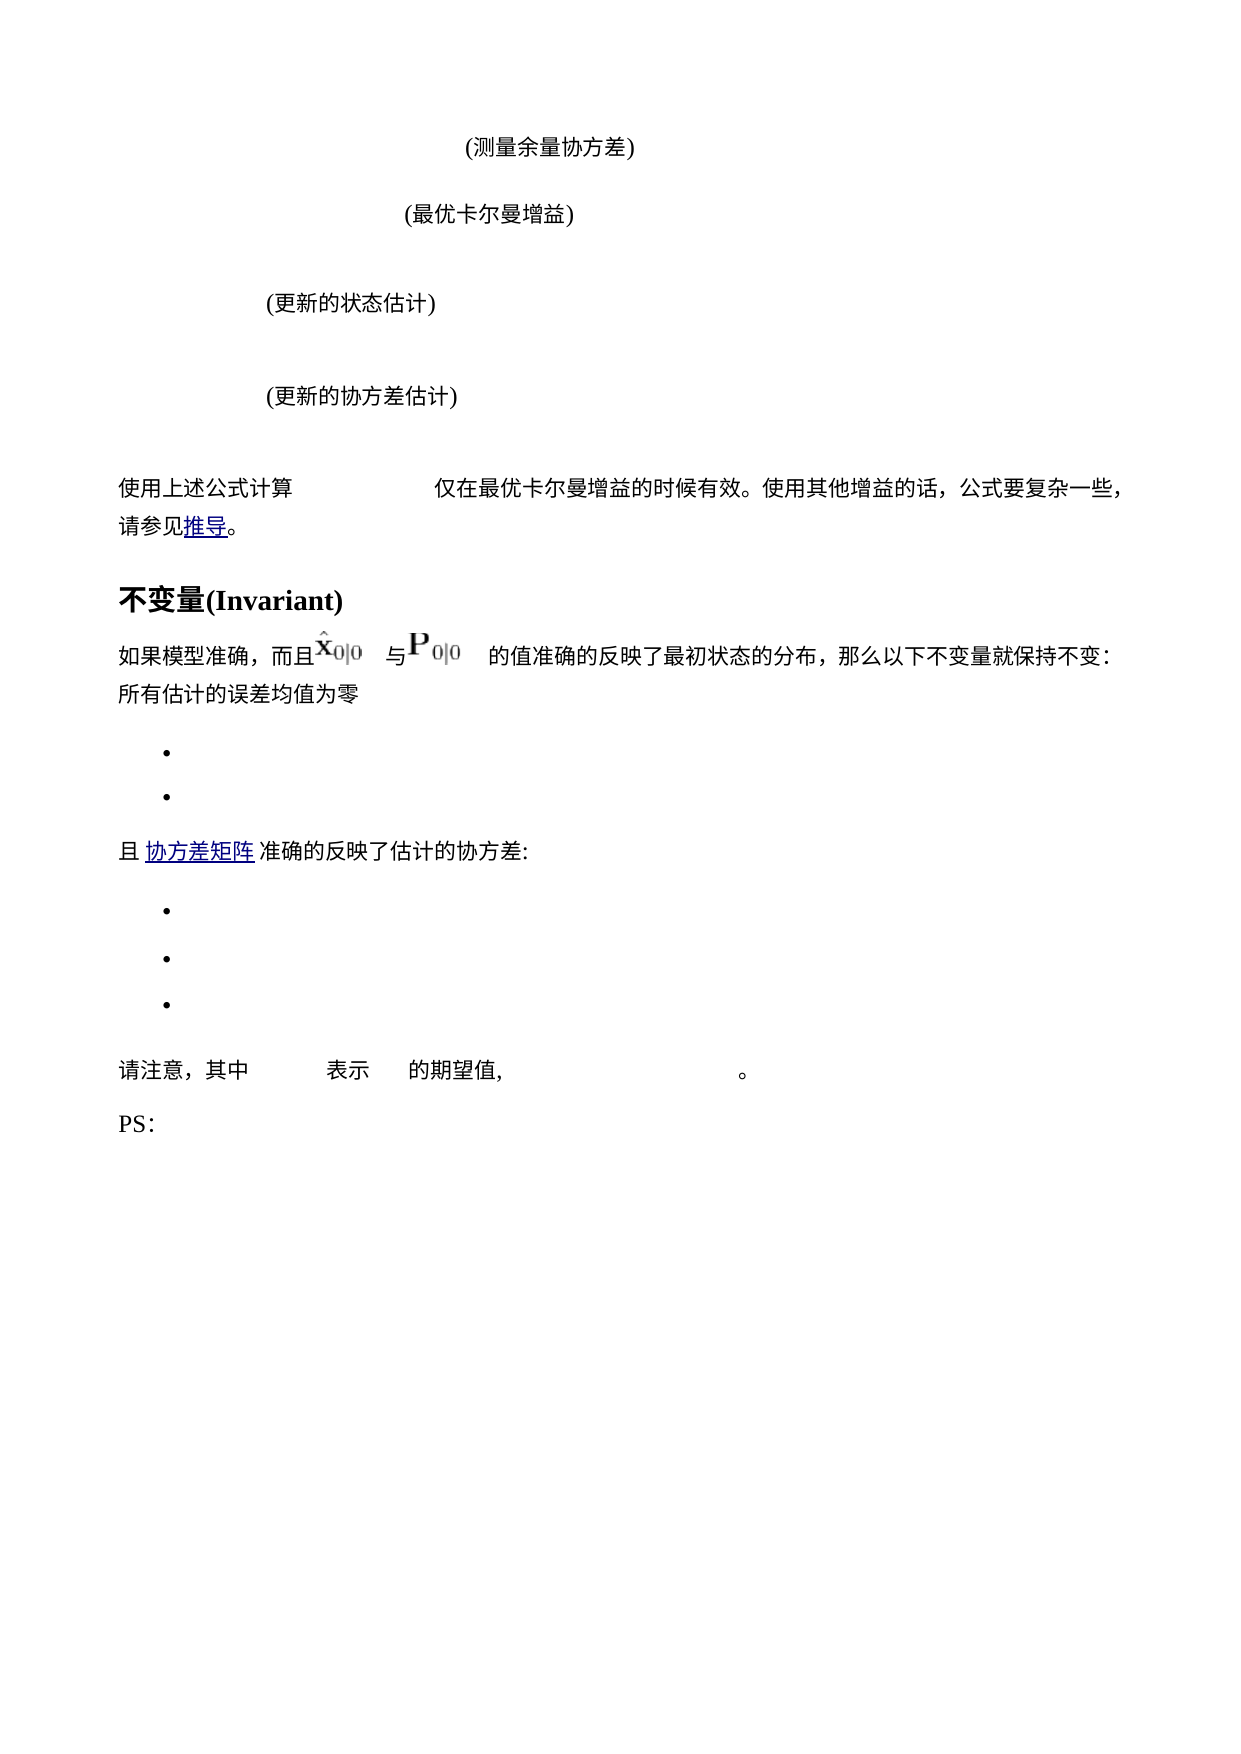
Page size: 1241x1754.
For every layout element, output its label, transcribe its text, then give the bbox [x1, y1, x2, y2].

picture [302, 1054, 326, 1079]
subtitle 不变量(Invariant) [118, 577, 1122, 619]
text ​ (测量余量协方差) [118, 118, 1122, 162]
picture [385, 1054, 409, 1079]
picture [236, 380, 260, 404]
picture [360, 991, 384, 1015]
text 如果模型准确，而且​与​ 的值准确的反映了最初状态的分布，那么以下不变量就保持不变：所有估计的误差均值为零 [118, 631, 1122, 708]
text 请注意，其中​表示​的期望值,​。 [118, 1042, 1122, 1084]
list ​ [162, 934, 1122, 974]
text 使用上述公式计算​仅在最优卡尔曼增益的时候有效。使用其他增益的话，公式要复杂一些，请参见推导。 [118, 438, 1122, 541]
picture [529, 945, 553, 969]
picture [473, 897, 497, 921]
text 且 协方差矩阵 准确的反映了估计的协方差: [118, 834, 1122, 865]
picture [374, 199, 398, 223]
picture [407, 633, 484, 665]
list ​ [162, 886, 1122, 926]
picture [411, 473, 435, 497]
list ​ [162, 729, 1122, 767]
text ​ (更新的协方差估计) [118, 345, 1122, 410]
text ​ (更新的状态估计) [118, 252, 1122, 317]
list ​ [162, 982, 1122, 1020]
text ​ (最优卡尔曼增益) [118, 185, 1122, 229]
picture [316, 782, 341, 807]
list ​ [162, 775, 1122, 812]
text PS： [118, 1107, 1122, 1139]
picture [315, 631, 386, 665]
picture [715, 1054, 739, 1079]
picture [236, 287, 260, 312]
picture [435, 132, 459, 156]
picture [630, 738, 655, 762]
